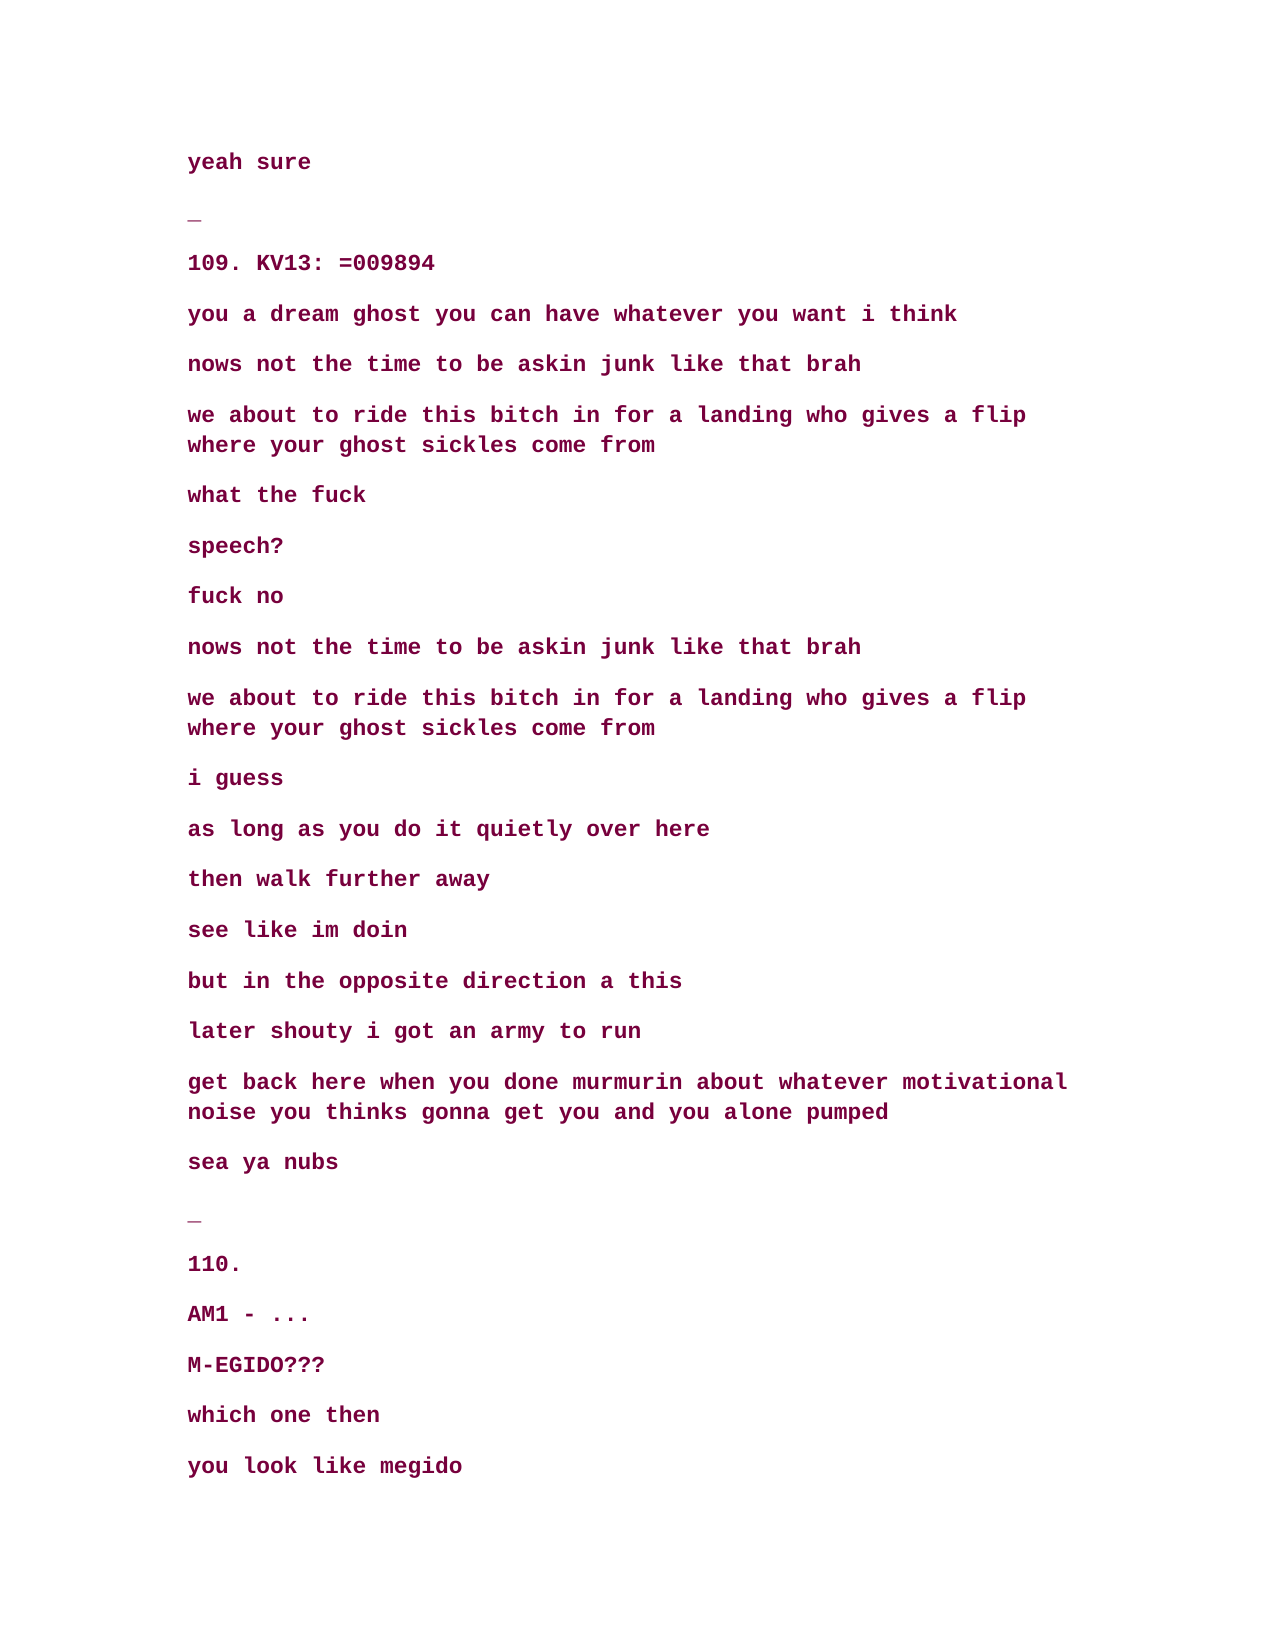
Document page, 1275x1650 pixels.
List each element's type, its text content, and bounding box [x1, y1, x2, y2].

text you look like megido [187, 1454, 1087, 1480]
text later shouty i got an army to run [187, 1019, 1087, 1046]
text nows not the time to be askin junk like that brah [187, 352, 1087, 378]
text i guess [187, 766, 1087, 792]
text you a dream ghost you can have whatever you want i think [187, 302, 1087, 328]
text what the fuck [187, 483, 1087, 509]
text speech? [187, 534, 1087, 560]
text yeah sure [187, 150, 1087, 176]
text sea ya nubs [187, 1151, 1087, 1177]
text we about to ride this bitch in for a landing who gives a flip where your ghost sickles come from [187, 403, 1087, 459]
text AM1 - ... [187, 1302, 1087, 1328]
text fuck no [187, 585, 1087, 611]
text _ [187, 201, 1087, 227]
text M-EGIDO??? [187, 1353, 1087, 1379]
text we about to ride this bitch in for a landing who gives a flip where your ghost sickles come from [187, 686, 1087, 742]
text get back here when you done murmurin about whatever motivational noise you thinks gonna get you and you alone pumped [187, 1070, 1087, 1126]
text _ [187, 1201, 1087, 1227]
text see like im doin [187, 918, 1087, 944]
text 109. KV13: =009894 [187, 251, 1087, 277]
text as long as you do it quietly over here [187, 817, 1087, 843]
text nows not the time to be askin junk like that brah [187, 635, 1087, 661]
text then walk further away [187, 868, 1087, 894]
text which one then [187, 1404, 1087, 1430]
text but in the opposite direction a this [187, 969, 1087, 995]
text 110. [187, 1252, 1087, 1278]
